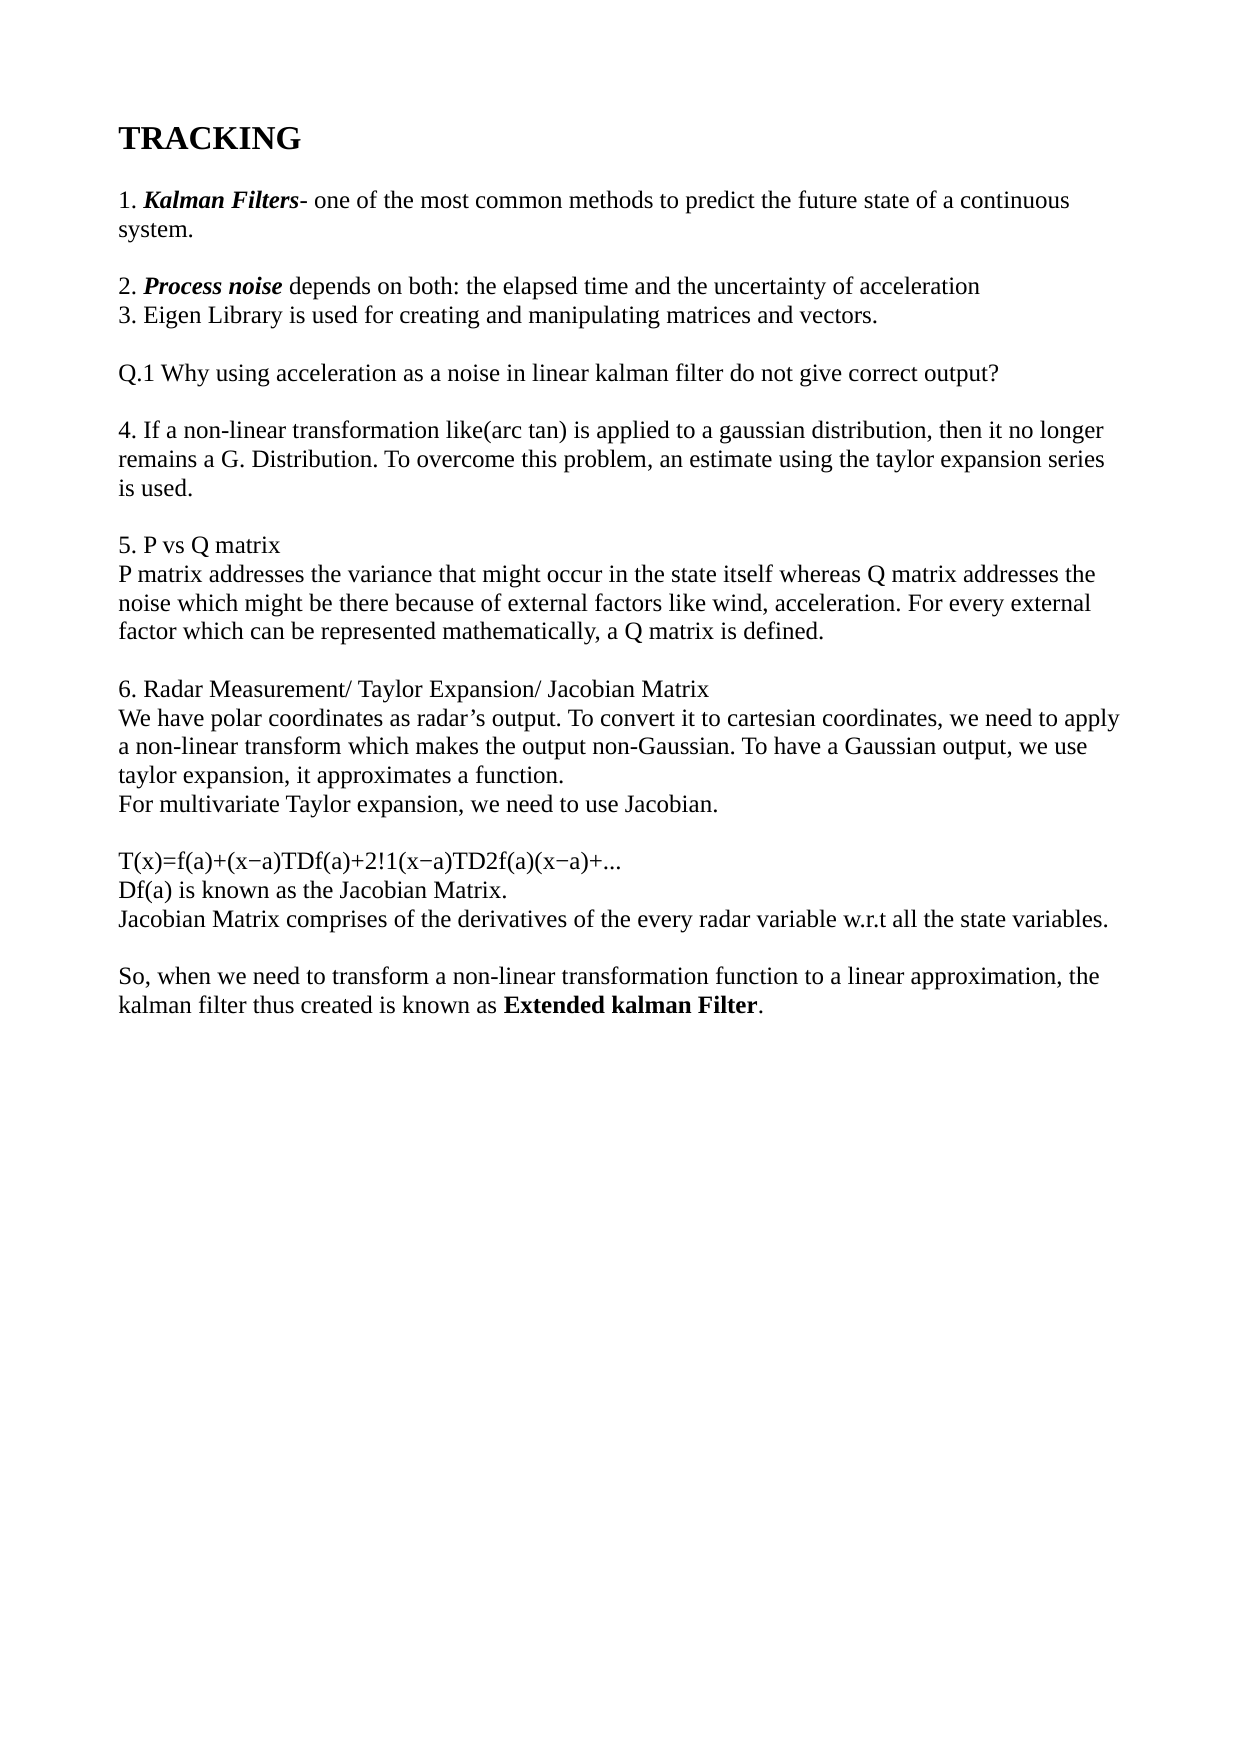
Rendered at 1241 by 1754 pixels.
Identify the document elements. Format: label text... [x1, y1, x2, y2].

text T(x)=f(a)+(x−a)TDf(a)+2!1​(x−a)TD2f(a)(x−a)+... [118, 846, 1122, 875]
text 3. Eigen Library is used for creating and manipulating matrices and vectors. [118, 300, 1122, 329]
text Q.1 Why using acceleration as a noise in linear kalman filter do not give correct output? [118, 358, 1122, 386]
text 2. Process noise depends on both: the elapsed time and the uncertainty of acceleration [118, 271, 1122, 300]
text 1. Kalman Filters- one of the most common methods to predict the future state of a continuous system. [118, 185, 1122, 243]
text 4. If a non-linear transformation like(arc tan) is applied to a gaussian distribution, then it no longer remains a G. Distribution. To overcome this problem, an estimate using the taylor expansion series is used. [118, 415, 1122, 501]
text P matrix addresses the variance that might occur in the state itself whereas Q matrix addresses the noise which might be there because of external factors like wind, acceleration. For every external factor which can be represented mathematically, a Q matrix is defined. [118, 559, 1122, 645]
text TRACKING [118, 118, 1122, 156]
text So, when we need to transform a non-linear transformation function to a linear approximation, the kalman filter thus created is known as Extended kalman Filter. [118, 961, 1122, 1019]
text 5. P vs Q matrix [118, 530, 1122, 559]
text We have polar coordinates as radar’s output. To convert it to cartesian coordinates, we need to apply a non-linear transform which makes the output non-Gaussian. To have a Gaussian output, we use taylor expansion, it approximates a function. [118, 703, 1122, 789]
text For multivariate Taylor expansion, we need to use Jacobian. [118, 789, 1122, 818]
text Df(a) is known as the Jacobian Matrix. [118, 875, 1122, 904]
text 6. Radar Measurement/ Taylor Expansion/ Jacobian Matrix [118, 674, 1122, 703]
text Jacobian Matrix comprises of the derivatives of the every radar variable w.r.t all the state variables. [118, 904, 1122, 933]
